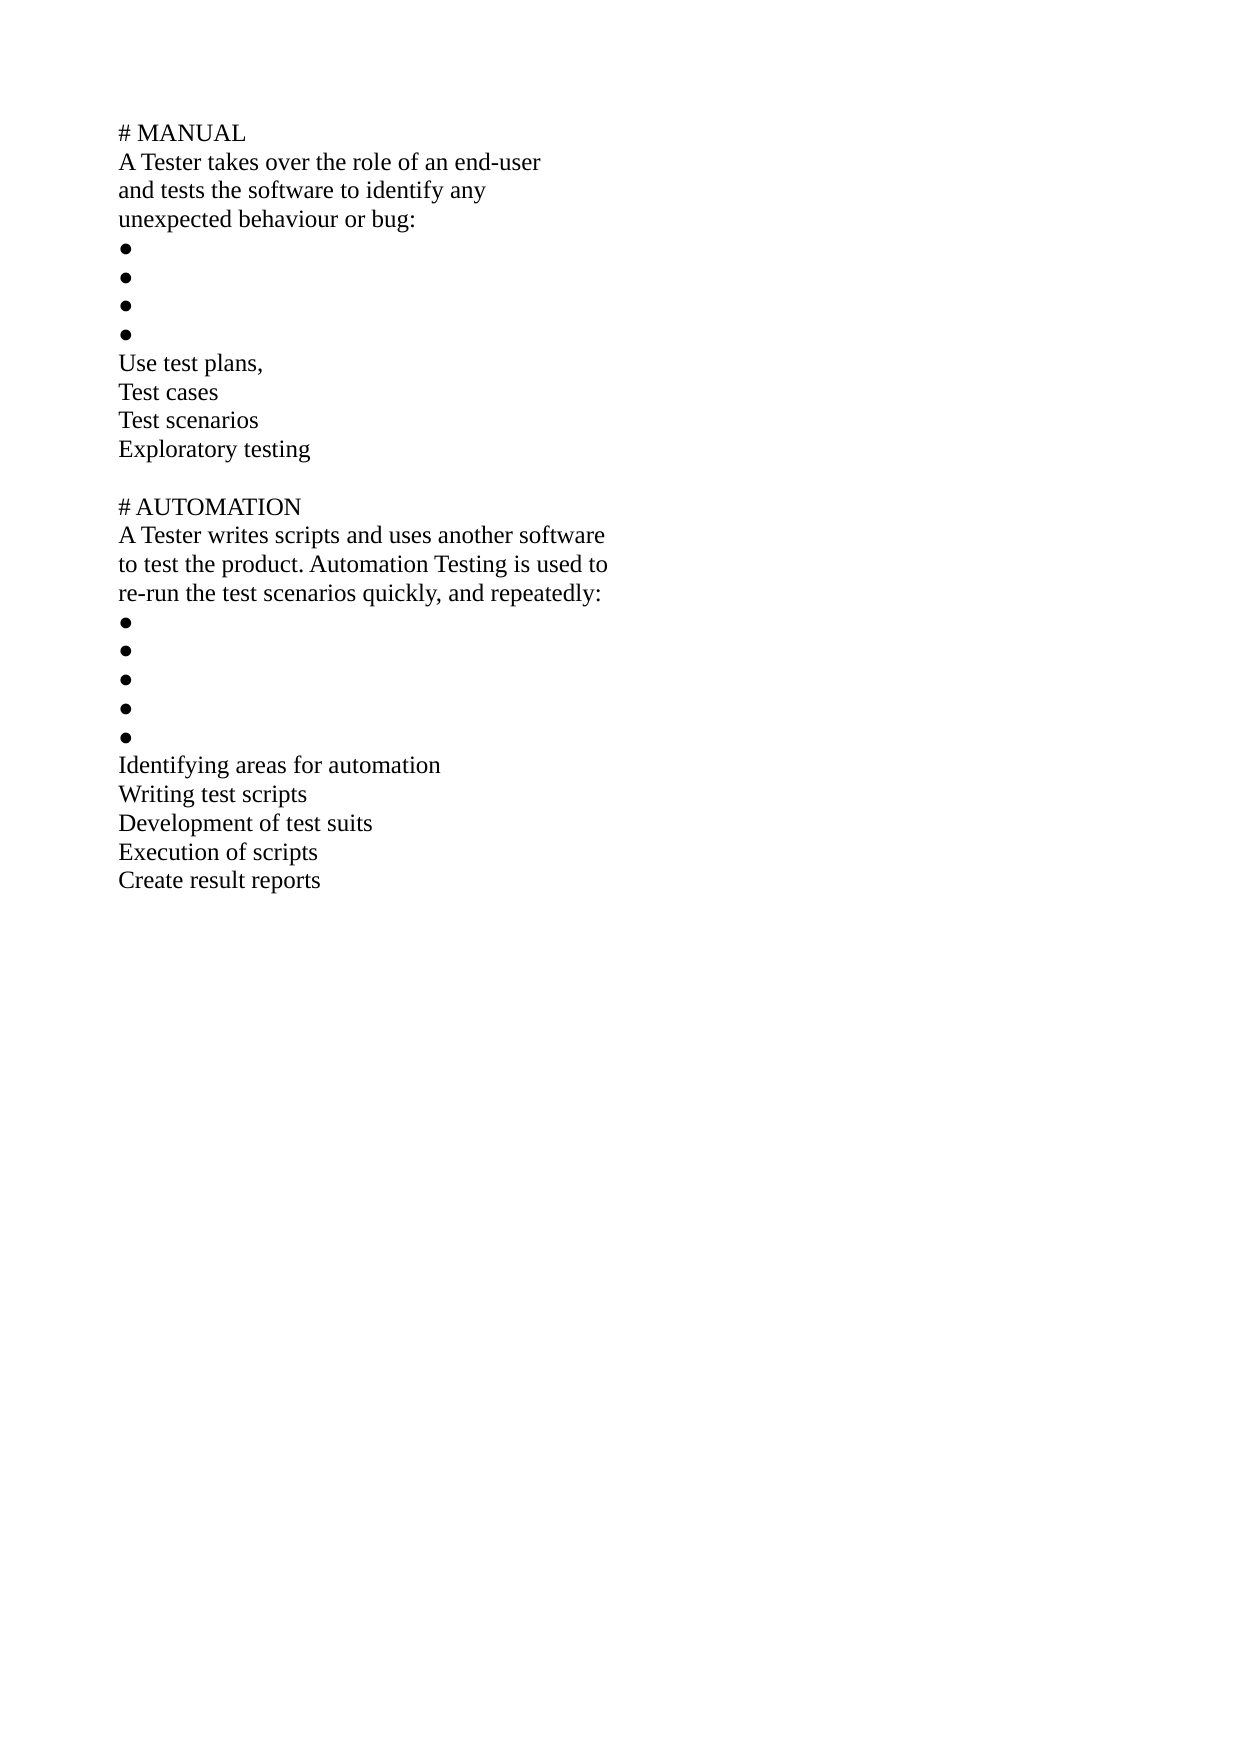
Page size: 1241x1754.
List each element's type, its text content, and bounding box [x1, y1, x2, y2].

text Test scenarios [118, 406, 1122, 434]
text ● [118, 693, 1122, 722]
text Execution of scripts [118, 837, 1122, 866]
text ● [118, 722, 1122, 751]
text ● [118, 636, 1122, 664]
text A Tester writes scripts and uses another software [118, 521, 1122, 549]
text Writing test scripts [118, 779, 1122, 808]
text ● [118, 233, 1122, 262]
text Test cases [118, 377, 1122, 406]
text ● [118, 319, 1122, 348]
text Create result reports [118, 866, 1122, 894]
text ● [118, 607, 1122, 636]
text ● [118, 291, 1122, 319]
text # AUTOMATION [118, 492, 1122, 521]
text Use test plans, [118, 348, 1122, 377]
text Exploratory testing [118, 434, 1122, 463]
text ● [118, 664, 1122, 693]
text Identifying areas for automation [118, 751, 1122, 779]
text to test the product. Automation Testing is used to [118, 549, 1122, 578]
text and tests the software to identify any [118, 176, 1122, 204]
text # MANUAL [118, 118, 1122, 147]
text re-run the test scenarios quickly, and repeatedly: [118, 578, 1122, 607]
text A Tester takes over the role of an end-user [118, 147, 1122, 176]
text ● [118, 262, 1122, 291]
text Development of test suits [118, 808, 1122, 837]
text unexpected behaviour or bug: [118, 204, 1122, 233]
